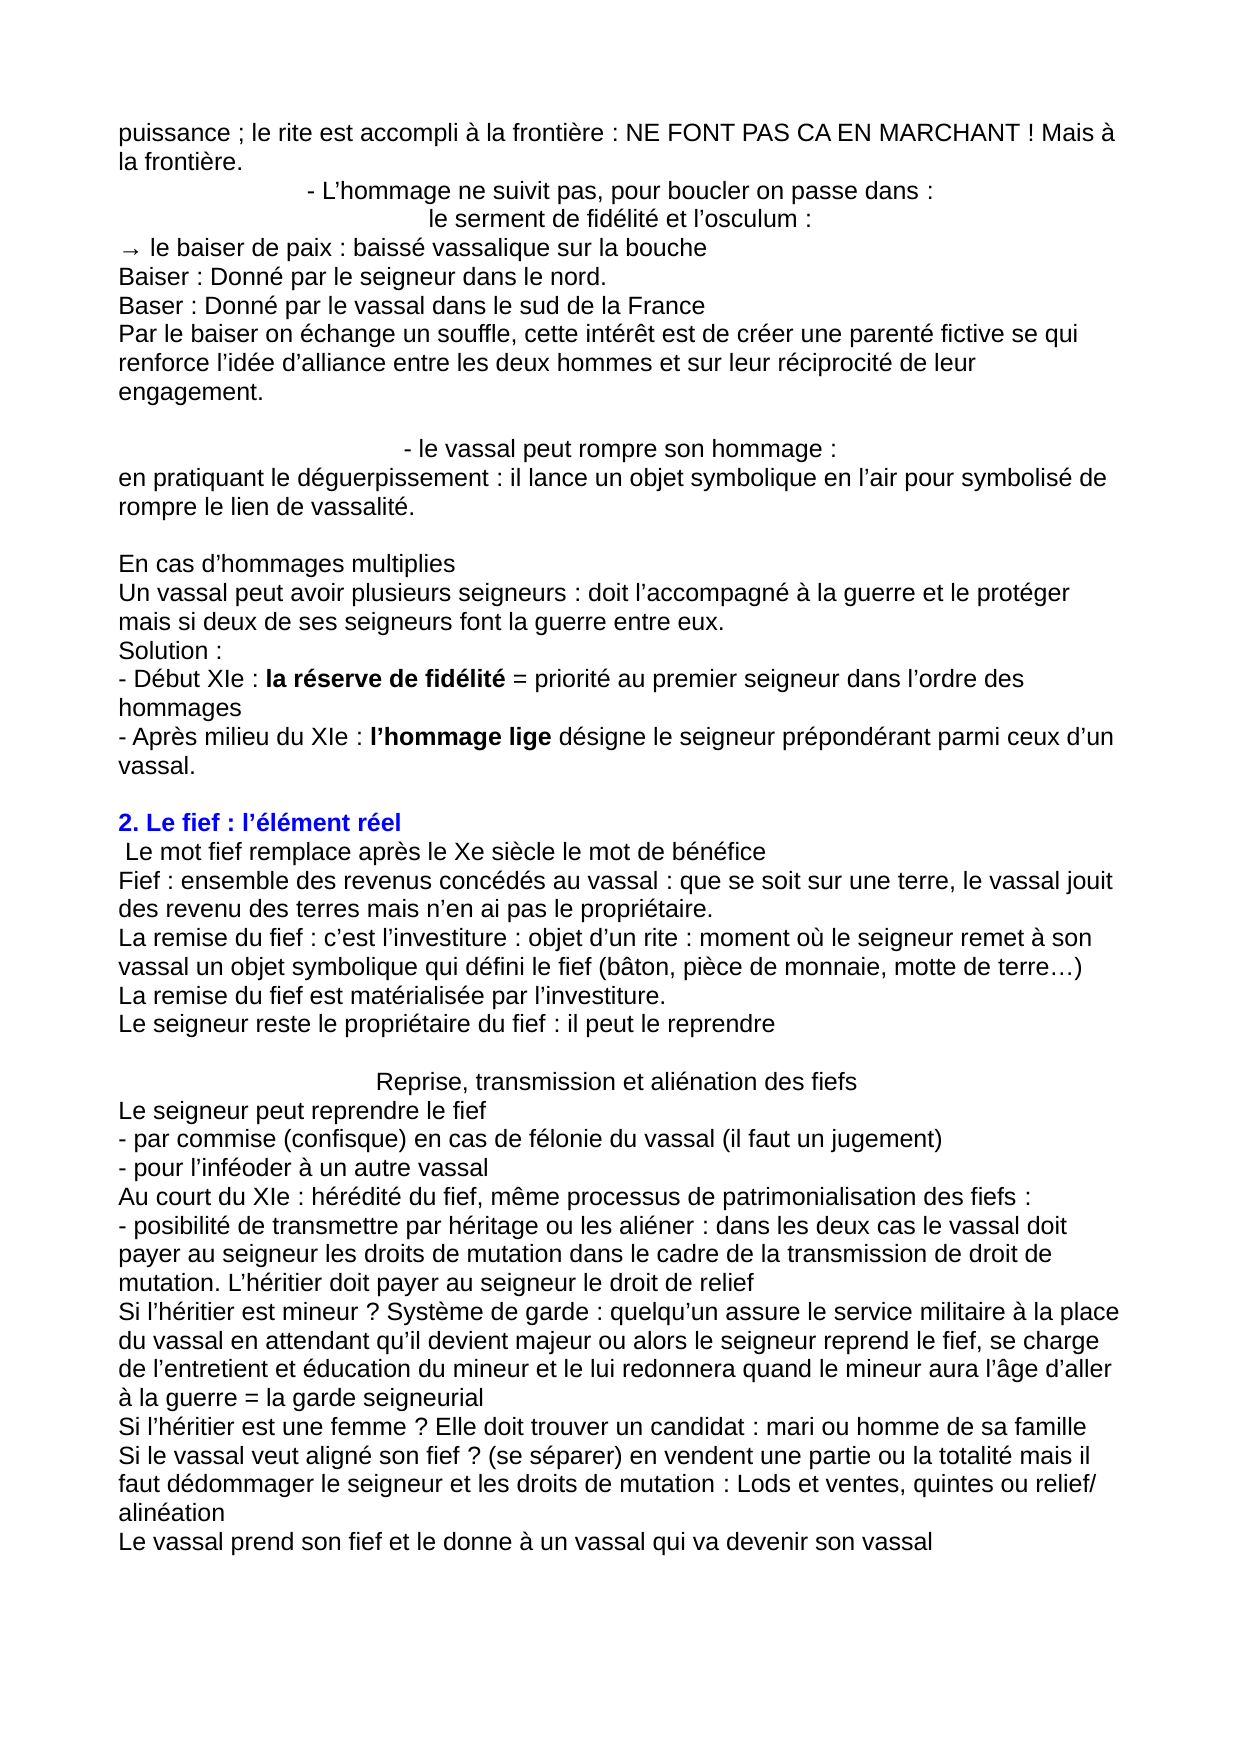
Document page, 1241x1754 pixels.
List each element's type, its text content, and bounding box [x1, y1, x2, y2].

text 2. Le fief : l’élément réel [118, 808, 1122, 837]
text Le seigneur peut reprendre le fief [118, 1096, 1122, 1124]
text en pratiquant le déguerpissement : il lance un objet symbolique en l’air pour symbolisé de rompre le lien de vassalité. [118, 463, 1122, 521]
text - posibilité de transmettre par héritage ou les aliéner : dans les deux cas le vassal doit payer au seigneur les droits de mutation dans le cadre de la transmission de droit de mutation. L’héritier doit payer au seigneur le droit de relief [118, 1211, 1122, 1297]
text puissance ; le rite est accompli à la frontière : NE FONT PAS CA EN MARCHANT ! Mais à la frontière. [118, 118, 1122, 176]
text Le vassal prend son fief et le donne à un vassal qui va devenir son vassal [118, 1527, 1122, 1556]
text Baser : Donné par le vassal dans le sud de la France [118, 291, 1122, 319]
text Si l’héritier est une femme ? Elle doit trouver un candidat : mari ou homme de sa famille [118, 1412, 1122, 1441]
text Si le vassal veut aligné son fief ? (se séparer) en vendent une partie ou la totalité mais il faut dédommager le seigneur et les droits de mutation : Lods et ventes, quintes ou relief/ alinéation [118, 1441, 1122, 1527]
text Le mot fief remplace après le Xe siècle le mot de bénéfice [118, 837, 1122, 866]
text - le vassal peut rompre son hommage : [118, 434, 1122, 463]
text La remise du fief est matérialisée par l’investiture. [118, 981, 1122, 1009]
text - Après milieu du XIe : l’hommage lige désigne le seigneur prépondérant parmi ceux d’un vassal. [118, 722, 1122, 779]
text Si l’héritier est mineur ? Système de garde : quelqu’un assure le service militaire à la place du vassal en attendant qu’il devient majeur ou alors le seigneur reprend le fief, se charge de l’entretient et éducation du mineur et le lui redonnera quand le mineur aura l’âge d’aller à la guerre = la garde seigneurial [118, 1297, 1122, 1412]
text → le baiser de paix : baissé vassalique sur la bouche [118, 233, 1122, 262]
text - par commise (confisque) en cas de félonie du vassal (il faut un jugement) [118, 1124, 1122, 1153]
text Baiser : Donné par le seigneur dans le nord. [118, 262, 1122, 291]
text - pour l’inféoder à un autre vassal [118, 1153, 1122, 1182]
text le serment de fidélité et l’osculum : [118, 204, 1122, 233]
text Le seigneur reste le propriétaire du fief : il peut le reprendre [118, 1009, 1122, 1038]
text Par le baiser on échange un souffle, cette intérêt est de créer une parenté fictive se qui renforce l’idée d’alliance entre les deux hommes et sur leur réciprocité de leur engagement. [118, 319, 1122, 406]
text Fief : ensemble des revenus concédés au vassal : que se soit sur une terre, le vassal jouit des revenu des terres mais n’en ai pas le propriétaire. [118, 866, 1122, 923]
text En cas d’hommages multiplies [118, 549, 1122, 578]
text - Début XIe : la réserve de fidélité = priorité au premier seigneur dans l’ordre des hommages [118, 664, 1122, 722]
text Au court du XIe : hérédité du fief, même processus de patrimonialisation des fiefs : [118, 1182, 1122, 1211]
text Solution : [118, 636, 1122, 664]
text Reprise, transmission et aliénation des fiefs [118, 1067, 1122, 1096]
text Un vassal peut avoir plusieurs seigneurs : doit l’accompagné à la guerre et le protéger mais si deux de ses seigneurs font la guerre entre eux. [118, 578, 1122, 636]
text La remise du fief : c’est l’investiture : objet d’un rite : moment où le seigneur remet à son vassal un objet symbolique qui défini le fief (bâton, pièce de monnaie, motte de terre…) [118, 923, 1122, 981]
text - L’hommage ne suivit pas, pour boucler on passe dans : [118, 176, 1122, 204]
